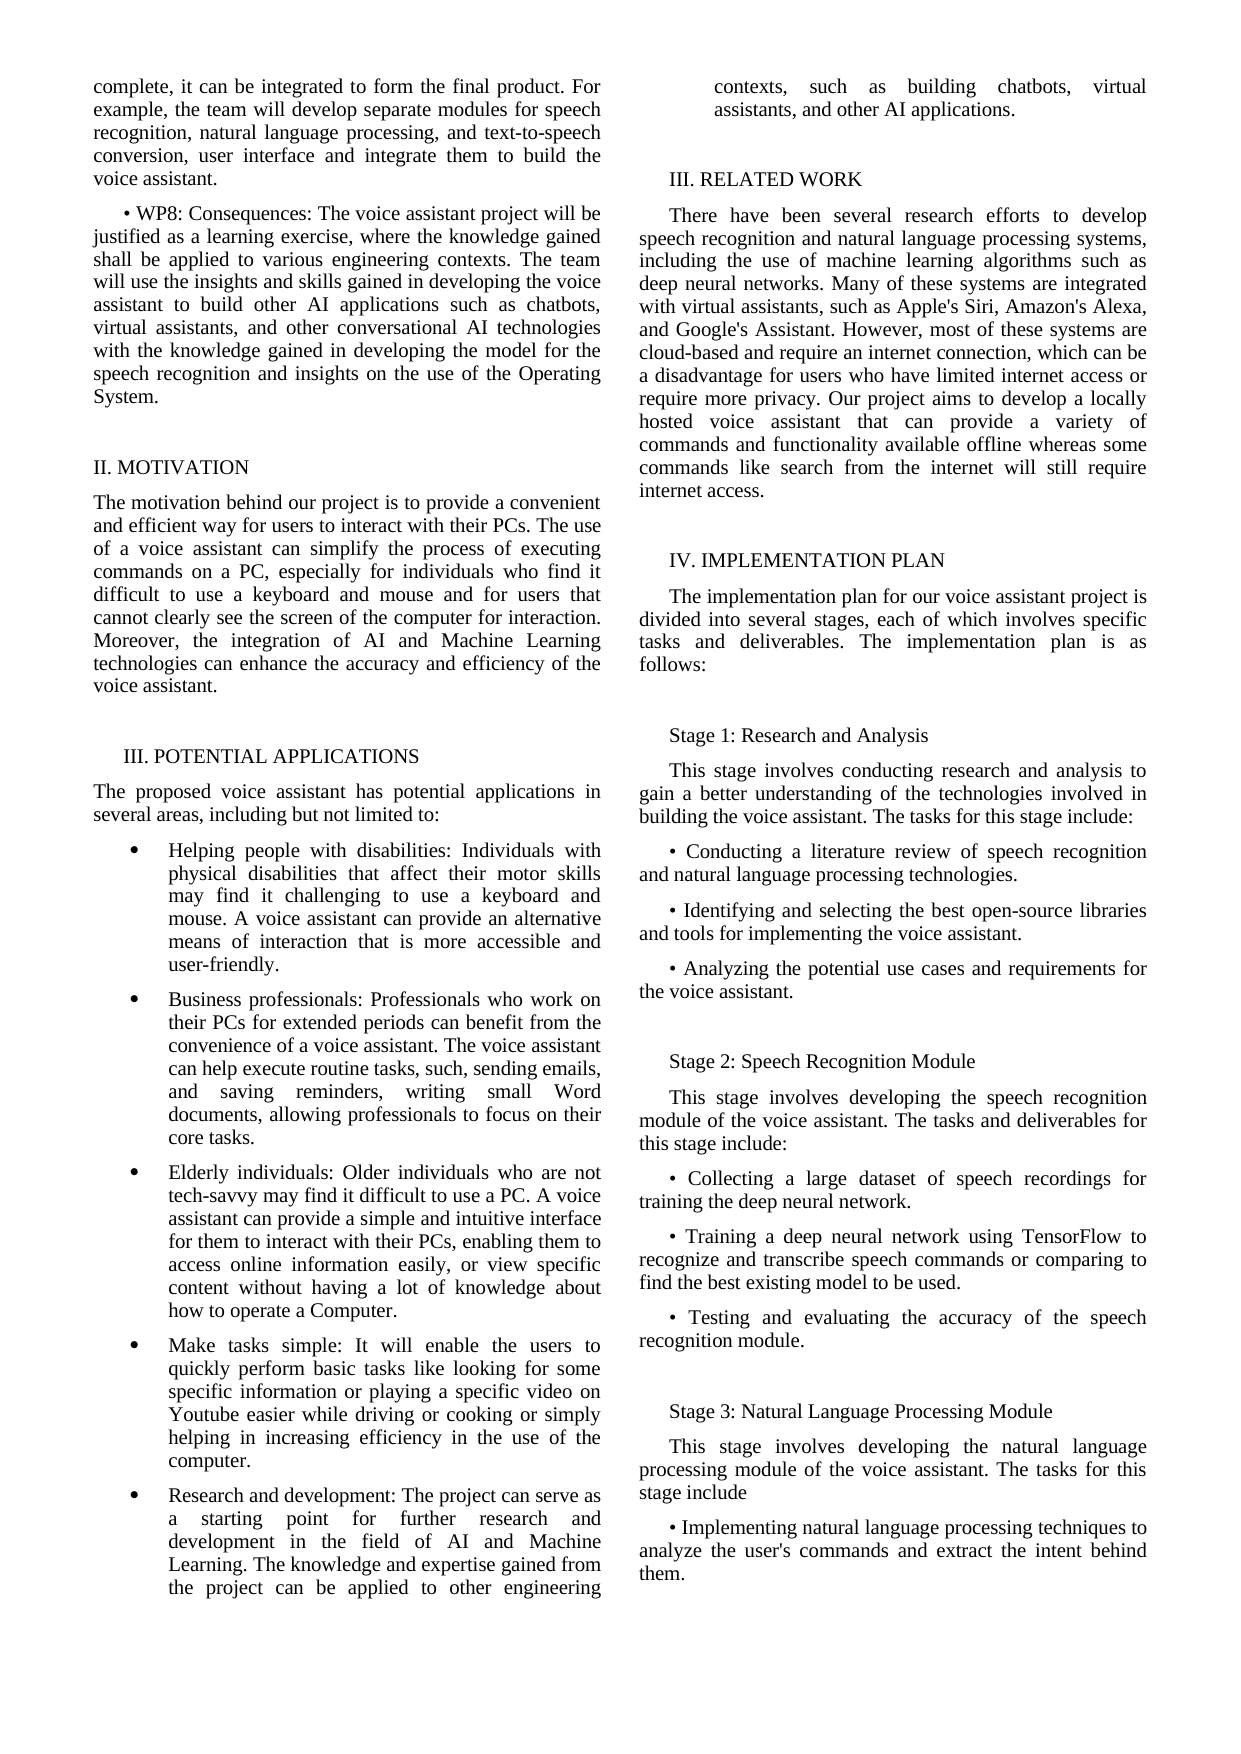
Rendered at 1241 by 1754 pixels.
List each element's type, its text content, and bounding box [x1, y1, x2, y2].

text • Testing and evaluating the accuracy of the speech recognition module. [639, 1306, 1147, 1352]
text • Implementing natural language processing techniques to analyze the user's commands and extract the intent behind them. [639, 1516, 1147, 1585]
text • Collecting a large dataset of speech recordings for training the deep neural network. [639, 1167, 1147, 1213]
list Business professionals: Professionals who work on their PCs for extended periods can benefit from the convenience of a voice assistant. The voice assistant can help execute routine tasks, such, sending emails, and saving reminders, writing small Word documents, allowing professionals to focus on their core tasks. [131, 989, 601, 1149]
list Research and development: The project can serve as a starting point for further research and development in the field of AI and Machine Learning. The knowledge and expertise gained from the project can be applied to other engineering [131, 1484, 601, 1599]
text III. RELATED WORK [639, 168, 1147, 191]
text • WP8: Consequences: The voice assistant project will be justified as a learning exercise, where the knowledge gained shall be applied to various engineering contexts. The team will use the insights and skills gained in developing the voice assistant to build other AI applications such as chatbots, virtual assistants, and other conversational AI technologies with the knowledge gained in developing the model for the speech recognition and insights on the use of the Operating System. [93, 202, 601, 408]
text • Conducting a literature review of speech recognition and natural language processing technologies. [639, 841, 1147, 886]
text IV. IMPLEMENTATION PLAN [639, 549, 1147, 572]
text • Identifying and selecting the best open-source libraries and tools for implementing the voice assistant. [639, 899, 1147, 944]
text • Analyzing the potential use cases and requirements for the voice assistant. [639, 957, 1147, 1003]
list Make tasks simple: It will enable the users to quickly perform basic tasks like looking for some specific information or playing a specific video on Youtube easier while driving or cooking or simply helping in increasing efficiency in the use of the computer. [131, 1334, 601, 1472]
text There have been several research efforts to develop speech recognition and natural language processing systems, including the use of machine learning algorithms such as deep neural networks. Many of these systems are integrated with virtual assistants, such as Apple's Siri, Amazon's Alexa, and Google's Assistant. However, most of these systems are cloud-based and require an internet connection, which can be a disadvantage for users who have limited internet access or require more privacy. Our project aims to develop a locally hosted voice assistant that can provide a variety of commands and functionality available offline whereas some commands like search from the internet will still require internet access. [639, 204, 1147, 502]
text III. POTENTIAL APPLICATIONS [93, 745, 601, 768]
list Helping people with disabilities: Individuals with physical disabilities that affect their motor skills may find it challenging to use a keyboard and mouse. A voice assistant can provide an alternative means of interaction that is more accessible and user-friendly. [131, 839, 601, 976]
list Elderly individuals: Older individuals who are not tech-savvy may find it difficult to use a PC. A voice assistant can provide a simple and intuitive interface for them to interact with their PCs, enabling them to access online information easily, or view specific content without having a lot of knowledge about how to operate a Computer. [131, 1161, 601, 1322]
list contexts, such as building chatbots, virtual assistants, and other AI applications. [676, 75, 1147, 121]
text This stage involves developing the speech recognition module of the voice assistant. The tasks and deliverables for this stage include: [639, 1086, 1147, 1154]
text This stage involves developing the natural language processing module of the voice assistant. The tasks for this stage include [639, 1435, 1147, 1504]
text Stage 3: Natural Language Processing Module [639, 1400, 1147, 1423]
text The motivation behind our project is to provide a convenient and efficient way for users to interact with their PCs. The use of a voice assistant can simplify the process of executing commands on a PC, especially for individuals who find it difficult to use a keyboard and mouse and for users that cannot clearly see the screen of the computer for interaction. Moreover, the integration of AI and Machine Learning technologies can enhance the accuracy and efficiency of the voice assistant. [93, 491, 601, 697]
text Stage 2: Speech Recognition Module [639, 1051, 1147, 1073]
text complete, it can be integrated to form the final product. For example, the team will develop separate modules for speech recognition, natural language processing, and text-to-speech conversion, user interface and integrate them to build the voice assistant. [93, 75, 601, 189]
text Stage 1: Research and Analysis [639, 724, 1147, 747]
text • Training a deep neural network using TensorFlow to recognize and transcribe speech commands or comparing to find the best existing model to be used. [639, 1225, 1147, 1294]
text The proposed voice assistant has potential applications in several areas, including but not limited to: [93, 781, 601, 826]
text The implementation plan for our voice assistant project is divided into several stages, each of which involves specific tasks and deliverables. The implementation plan is as follows: [639, 585, 1147, 676]
text II. MOTIVATION [93, 456, 601, 479]
text This stage involves conducting research and analysis to gain a better understanding of the technologies involved in building the voice assistant. The tasks for this stage include: [639, 759, 1147, 828]
